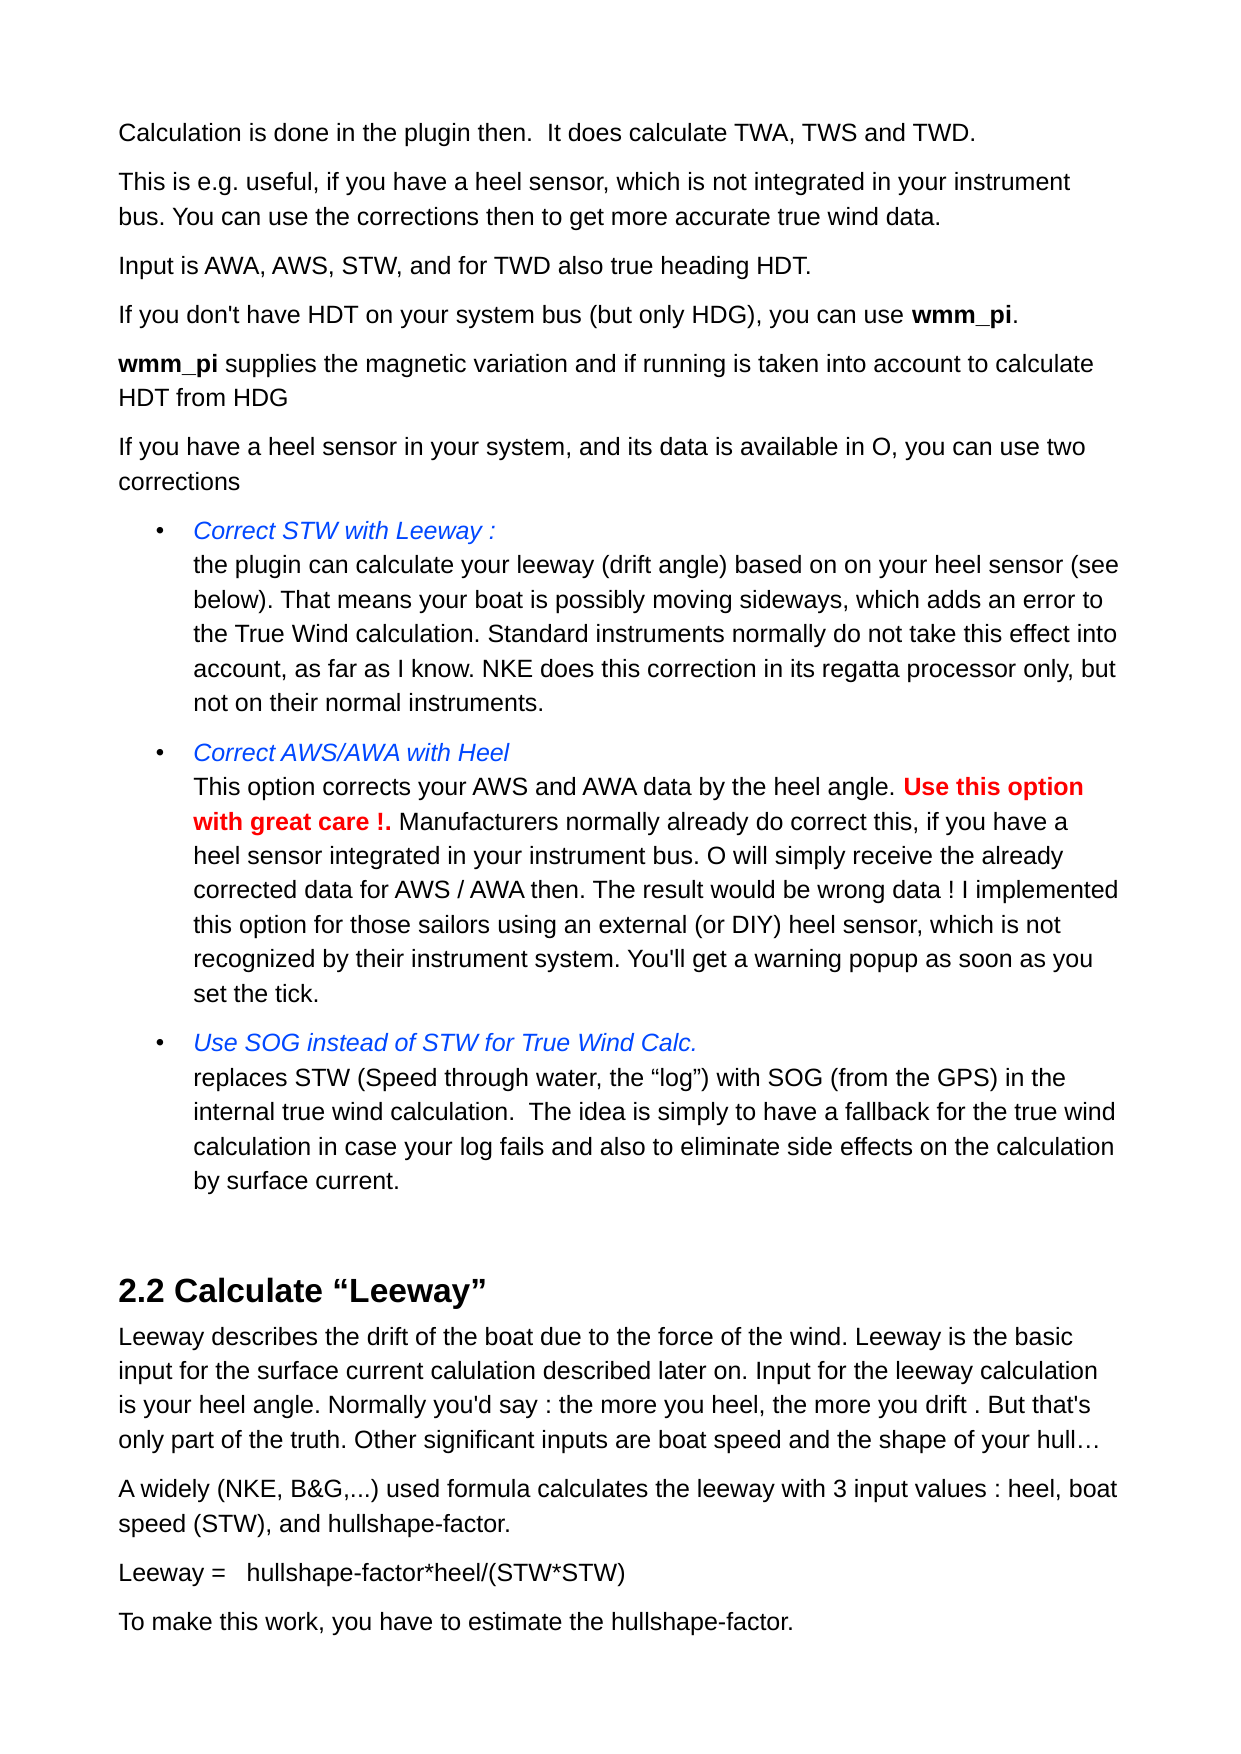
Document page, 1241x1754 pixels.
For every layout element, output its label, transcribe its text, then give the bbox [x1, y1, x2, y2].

list Correct STW with Leeway : the plugin can calculate your leeway (drift angle) based on on your heel sensor (see below). That means your boat is possibly moving sideways, which adds an error to the True Wind calculation. Standard instruments normally do not take this effect into account, as far as I know. NKE does this correction in its regatta processor only, but not on their normal instruments. [156, 516, 1122, 717]
list Correct AWS/AWA with Heel This option corrects your AWS and AWA data by the heel angle. Use this option with great care !. Manufacturers normally already do correct this, if you have a heel sensor integrated in your instrument bus. O will simply receive the already corrected data for AWS / AWA then. The result would be wrong data ! I implemented this option for those sailors using an external (or DIY) heel sensor, which is not recognized by their instrument system. You'll get a warning popup as soon as you set the tick. [156, 737, 1122, 1008]
text Input is AWA, AWS, STW, and for TWD also true heading HDT. [118, 251, 1122, 279]
subtitle 2.2 Calculate “Leeway” [118, 1270, 1122, 1309]
text If you don't have HDT on your system bus (but only HDG), you can use wmm_pi. [118, 300, 1122, 328]
text Leeway describes the drift of the boat due to the force of the wind. Leeway is the basic input for the surface current calulation described later on. Input for the leeway calculation is your heel angle. Normally you'd say : the more you heel, the more you drift . But that's only part of the truth. Other significant inputs are boat speed and the shape of your hull… [118, 1322, 1122, 1454]
text If you have a heel sensor in your system, and its data is available in O, you can use two corrections [118, 432, 1122, 496]
text wmm_pi supplies the magnetic variation and if running is taken into account to calculate HDT from HDG [118, 349, 1122, 412]
text This is e.g. useful, if you have a heel sensor, which is not integrated in your instrument bus. You can use the corrections then to get more accurate true wind data. [118, 167, 1122, 230]
text A widely (NKE, B&G,...) used formula calculates the leeway with 3 input values : heel, boat speed (STW), and hullshape-factor. [118, 1474, 1122, 1537]
text Leeway = hullshape-factor*heel/(STW*STW) [118, 1558, 1122, 1586]
text To make this work, you have to estimate the hullshape-factor. [118, 1607, 1122, 1635]
list Use SOG instead of STW for True Wind Calc. replaces STW (Speed through water, the “log”) with SOG (from the GPS) in the internal true wind calculation. The idea is simply to have a fallback for the true wind calculation in case your log fails and also to eliminate side effects on the calculation by surface current. [156, 1028, 1122, 1195]
text Calculation is done in the plugin then. It does calculate TWA, TWS and TWD. [118, 118, 1122, 147]
